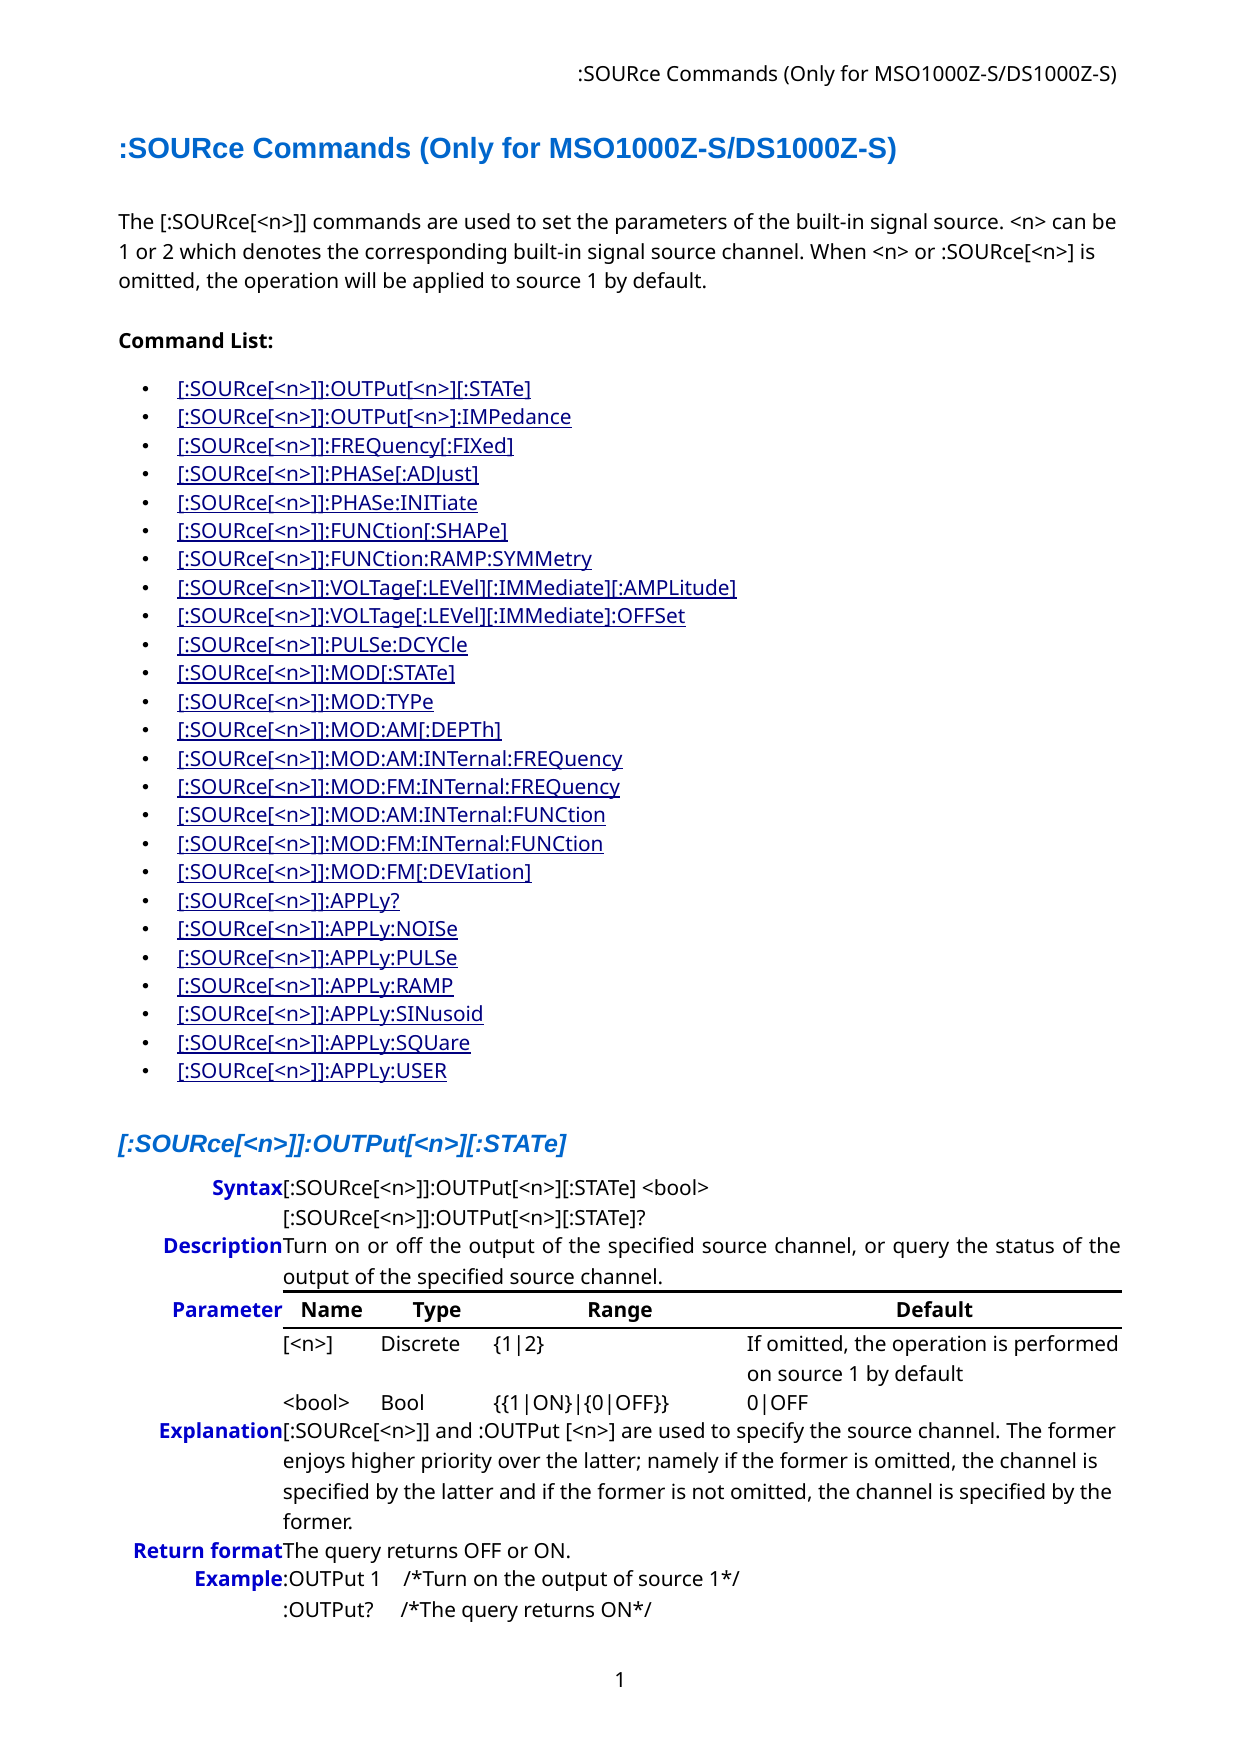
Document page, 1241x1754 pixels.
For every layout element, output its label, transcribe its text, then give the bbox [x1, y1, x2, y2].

list [:SOURce[<n>]]:APPLy:SINusoid [142, 999, 1110, 1028]
list [:SOURce[<n>]]:PULSe:DCYCle [142, 630, 1110, 658]
subtitle [:SOURce[<n>]]:OUTPut[<n>][:STATe] [118, 1129, 1122, 1158]
list [:SOURce[<n>]]:FUNCtion:RAMP:SYMMetry [142, 544, 1110, 573]
list [:SOURce[<n>]]:APPLy:SQUare [142, 1028, 1110, 1056]
table_cell Range [493, 1293, 747, 1327]
list [:SOURce[<n>]]:MOD:FM:INTernal:FUNCtion [142, 829, 1110, 857]
subtitle :SOURce Commands (Only for MSO1000Z-S/DS1000Z-S) [118, 131, 1122, 165]
list [:SOURce[<n>]]:PHASe[:ADJust] [142, 459, 1110, 488]
list [:SOURce[<n>]]:FREQuency[:FIXed] [142, 431, 1110, 459]
list [:SOURce[<n>]]:OUTPut[<n>][:STATe] [142, 374, 1110, 402]
table_cell Example [118, 1564, 283, 1623]
table_cell {1|2} [493, 1329, 747, 1388]
list [:SOURce[<n>]]:MOD[:STATe] [142, 658, 1110, 687]
table_cell 0|OFF [747, 1388, 1122, 1416]
list [:SOURce[<n>]]:APPLy:NOISe [142, 914, 1110, 943]
list [:SOURce[<n>]]:VOLTage[:LEVel][:IMMediate]:OFFSet [142, 601, 1110, 630]
list [:SOURce[<n>]]:PHASe:INITiate [142, 488, 1110, 516]
table_header [:SOURce[<n>]]:OUTPut[<n>][:STATe] <bool> [:SOURce[<n>]]:OUTPut[<n>][:STATe]? [283, 1173, 1122, 1232]
table_cell [:SOURce[<n>]] and :OUTPut [<n>] are used to specify the source channel. The former enjoys higher priority over the latter; namely if the former is omitted, the channel is specified by the latter and if the former is not omitted, the channel is specified by the former. [283, 1416, 1122, 1536]
table_cell Return format [118, 1536, 283, 1564]
table_cell :OUTPut 1 /*Turn on the output of source 1*/ :OUTPut? /*The query returns ON*/ [283, 1564, 1122, 1623]
table_header Syntax [118, 1173, 283, 1232]
table_cell Parameter [118, 1290, 283, 1327]
table_cell [118, 1327, 283, 1388]
list [:SOURce[<n>]]:MOD:FM:INTernal:FREQuency [142, 772, 1110, 801]
table_cell Turn on or off the output of the specified source channel, or query the status of the output of the specified source channel. [283, 1232, 1122, 1290]
table_cell Type [380, 1293, 493, 1327]
list [:SOURce[<n>]]:APPLy? [142, 886, 1110, 914]
list [:SOURce[<n>]]:VOLTage[:LEVel][:IMMediate][:AMPLitude] [142, 573, 1110, 601]
list [:SOURce[<n>]]:MOD:TYPe [142, 687, 1110, 715]
table_cell Name [283, 1293, 380, 1327]
table_cell Description [118, 1232, 283, 1290]
table_cell If omitted, the operation is performed on source 1 by default [747, 1329, 1122, 1388]
list [:SOURce[<n>]]:MOD:AM:INTernal:FREQuency [142, 744, 1110, 772]
list [:SOURce[<n>]]:MOD:AM[:DEPTh] [142, 715, 1110, 744]
table_cell Explanation [118, 1416, 283, 1536]
table_cell Bool [380, 1388, 493, 1416]
table_cell {{1|ON}|{0|OFF}} [493, 1388, 747, 1416]
list [:SOURce[<n>]]:MOD:FM[:DEVIation] [142, 857, 1110, 886]
list [:SOURce[<n>]]:FUNCtion[:SHAPe] [142, 516, 1110, 544]
table_cell Default [747, 1293, 1122, 1327]
table_cell The query returns OFF or ON. [283, 1536, 1122, 1564]
list [:SOURce[<n>]]:APPLy:USER [142, 1056, 1110, 1085]
list [:SOURce[<n>]]:OUTPut[<n>]:IMPedance [142, 402, 1110, 431]
text The [:SOURce[<n>]] commands are used to set the parameters of the built-in signal source. <n> can be 1 or 2 which denotes the corresponding built-in signal source channel. When <n> or :SOURce[<n>] is omitted, the operation will be applied to source 1 by default. [118, 207, 1117, 295]
table_cell Discrete [380, 1329, 493, 1388]
table_cell [<n>] [283, 1329, 380, 1388]
table_cell [118, 1388, 283, 1416]
list [:SOURce[<n>]]:MOD:AM:INTernal:FUNCtion [142, 801, 1110, 829]
list [:SOURce[<n>]]:APPLy:PULSe [142, 943, 1110, 971]
text Command List: [118, 326, 1117, 355]
table_cell <bool> [283, 1388, 380, 1416]
list [:SOURce[<n>]]:APPLy:RAMP [142, 971, 1110, 999]
